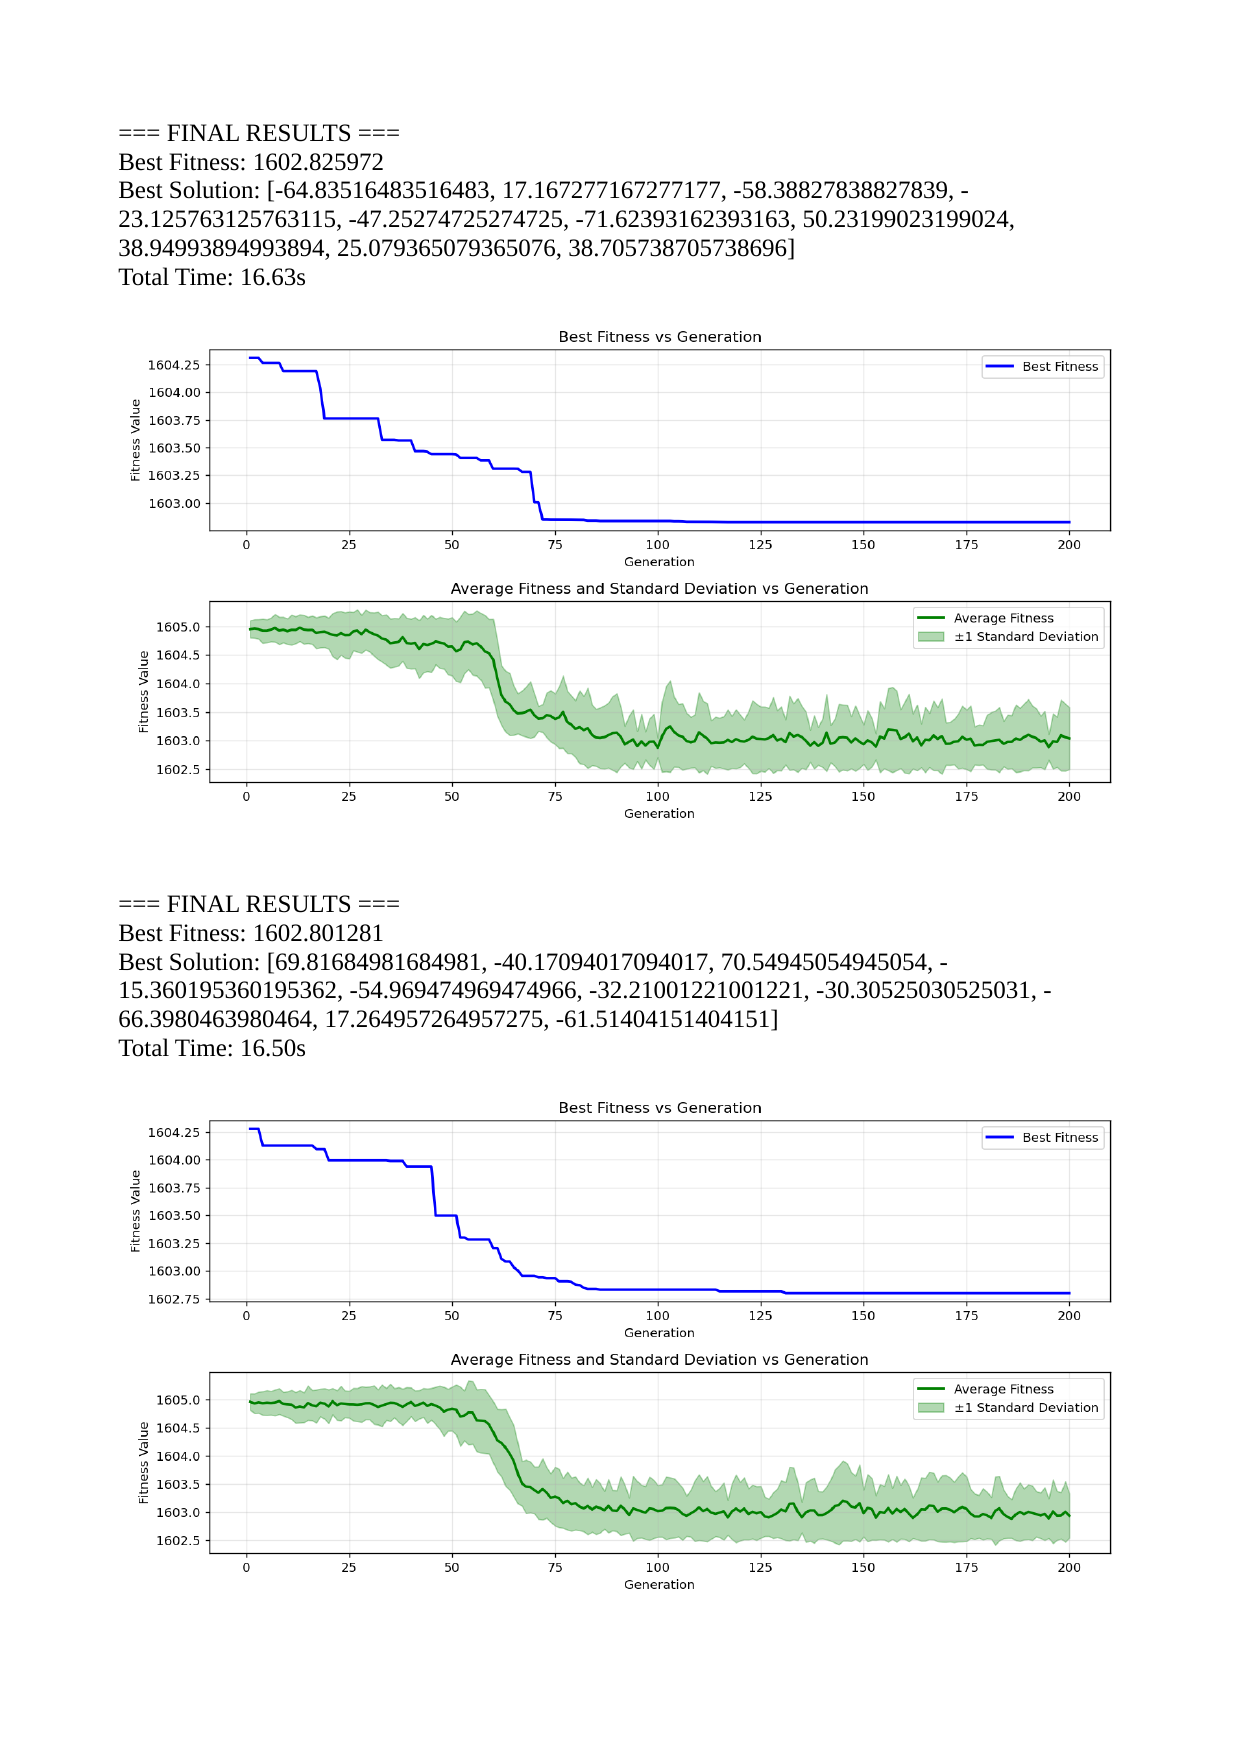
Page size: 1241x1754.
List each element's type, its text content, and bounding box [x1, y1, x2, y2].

text Total Time: 16.50s [118, 1033, 1122, 1062]
text === FINAL RESULTS === [118, 118, 1122, 147]
text Best Solution: [-64.83516483516483, 17.167277167277177, -58.38827838827839, -23.125763125763115, -47.25274725274725, -71.62393162393163, 50.23199023199024, 38.94993894993894, 25.079365079365076, 38.705738705738696] [118, 176, 1122, 262]
picture [118, 1090, 1123, 1603]
text Total Time: 16.63s [118, 262, 1122, 291]
text Best Fitness: 1602.801281 [118, 918, 1122, 947]
picture [118, 319, 1123, 832]
text Best Fitness: 1602.825972 [118, 147, 1122, 176]
text Best Solution: [69.81684981684981, -40.17094017094017, 70.54945054945054, -15.360195360195362, -54.969474969474966, -32.21001221001221, -30.30525030525031, -66.3980463980464, 17.264957264957275, -61.51404151404151] [118, 947, 1122, 1033]
text === FINAL RESULTS === [118, 889, 1122, 918]
